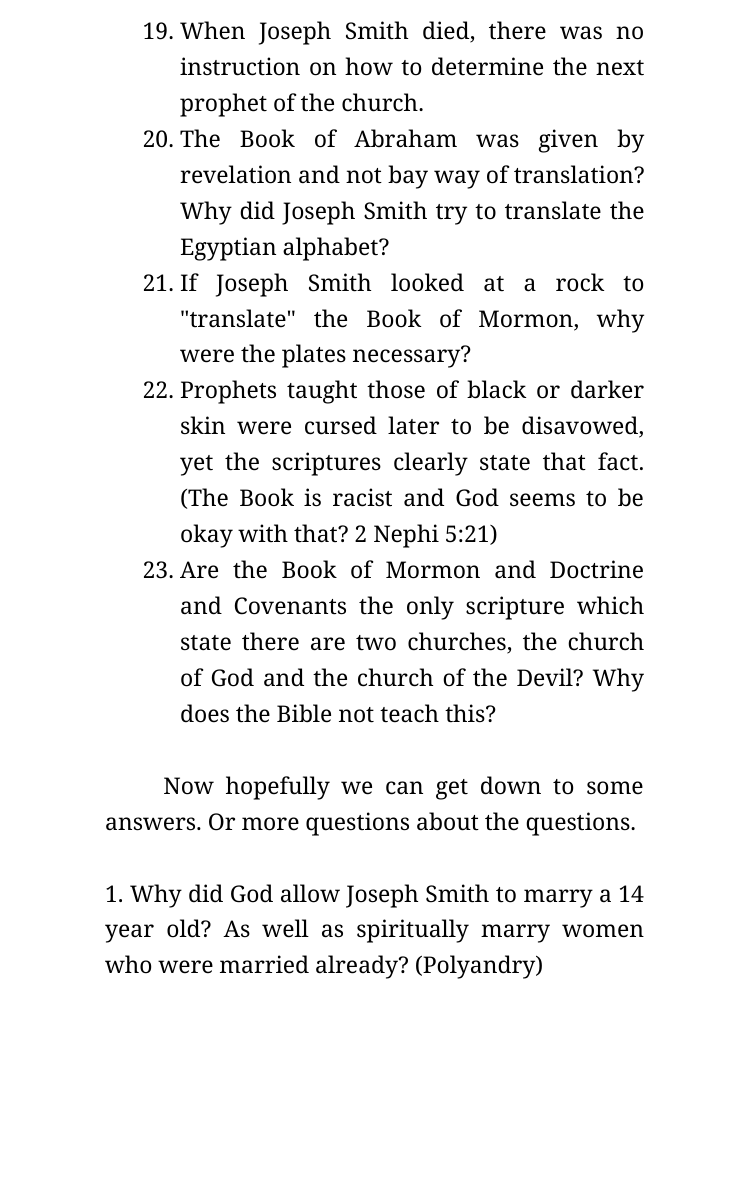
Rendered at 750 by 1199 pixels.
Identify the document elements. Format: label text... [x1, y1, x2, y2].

list The Book of Abraham was given by revelation and not bay way of translation? Why did Joseph Smith try to translate the Egyptian alphabet? [142, 123, 645, 262]
text 1. Why did God allow Joseph Smith to marry a 14 year old? As well as spiritually marry women who were married already? (Polyandry) [105, 877, 645, 981]
list Prophets taught those of black or darker skin were cursed later to be disavowed, yet the scriptures clearly state that fact. (The Book is racist and God seems to be okay with that? 2 Nephi 5:21) [142, 374, 645, 549]
list If Joseph Smith looked at a rock to "translate" the Book of Mormon, why were the plates necessary? [142, 267, 645, 370]
list When Joseph Smith died, there was no instruction on how to determine the next prophet of the church. [142, 15, 645, 118]
text Now hopefully we can get down to some answers. Or more questions about the questions. [105, 770, 645, 837]
list Are the Book of Mormon and Doctrine and Covenants the only scripture which state there are two churches, the church of God and the church of the Devil? Why does the Bible not teach this? [142, 554, 645, 729]
